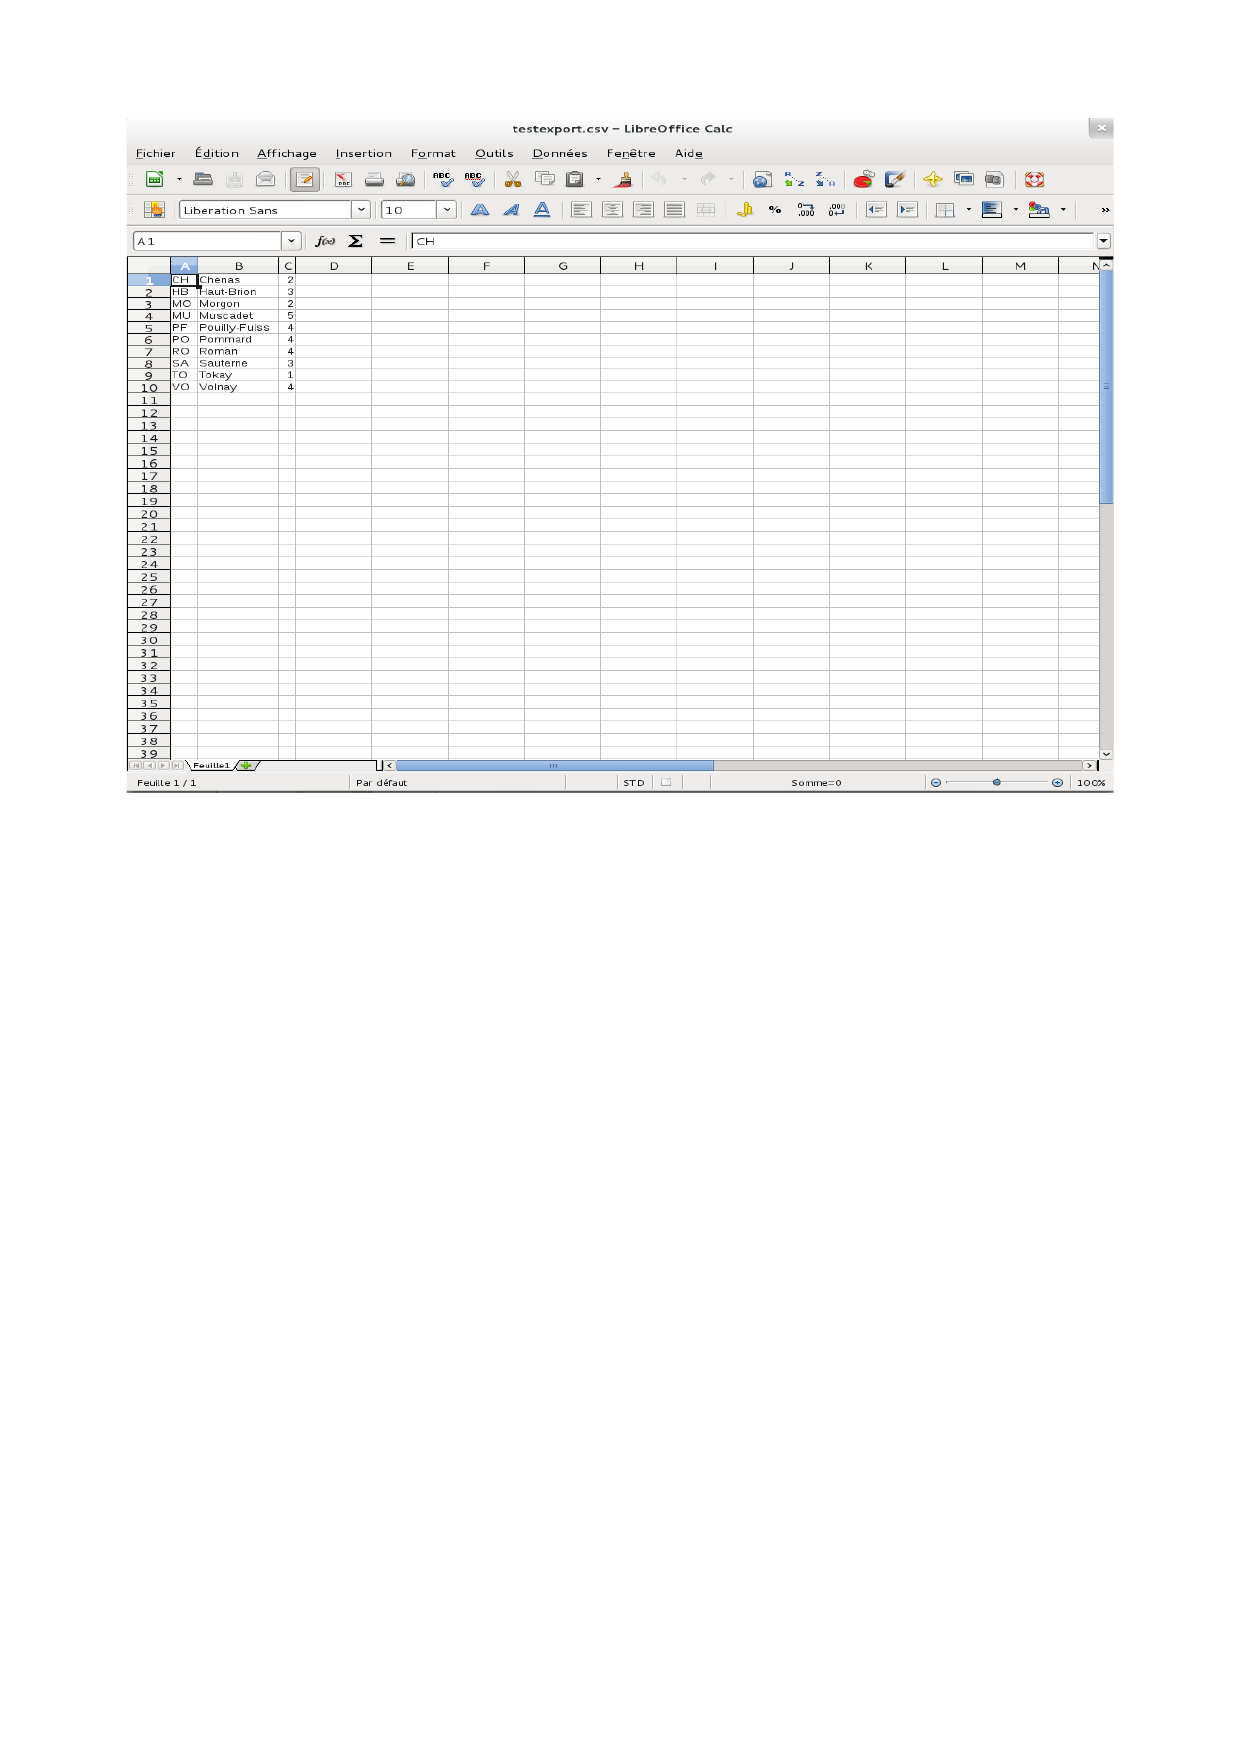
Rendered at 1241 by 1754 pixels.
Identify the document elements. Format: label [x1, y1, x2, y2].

picture [126, 118, 1114, 793]
